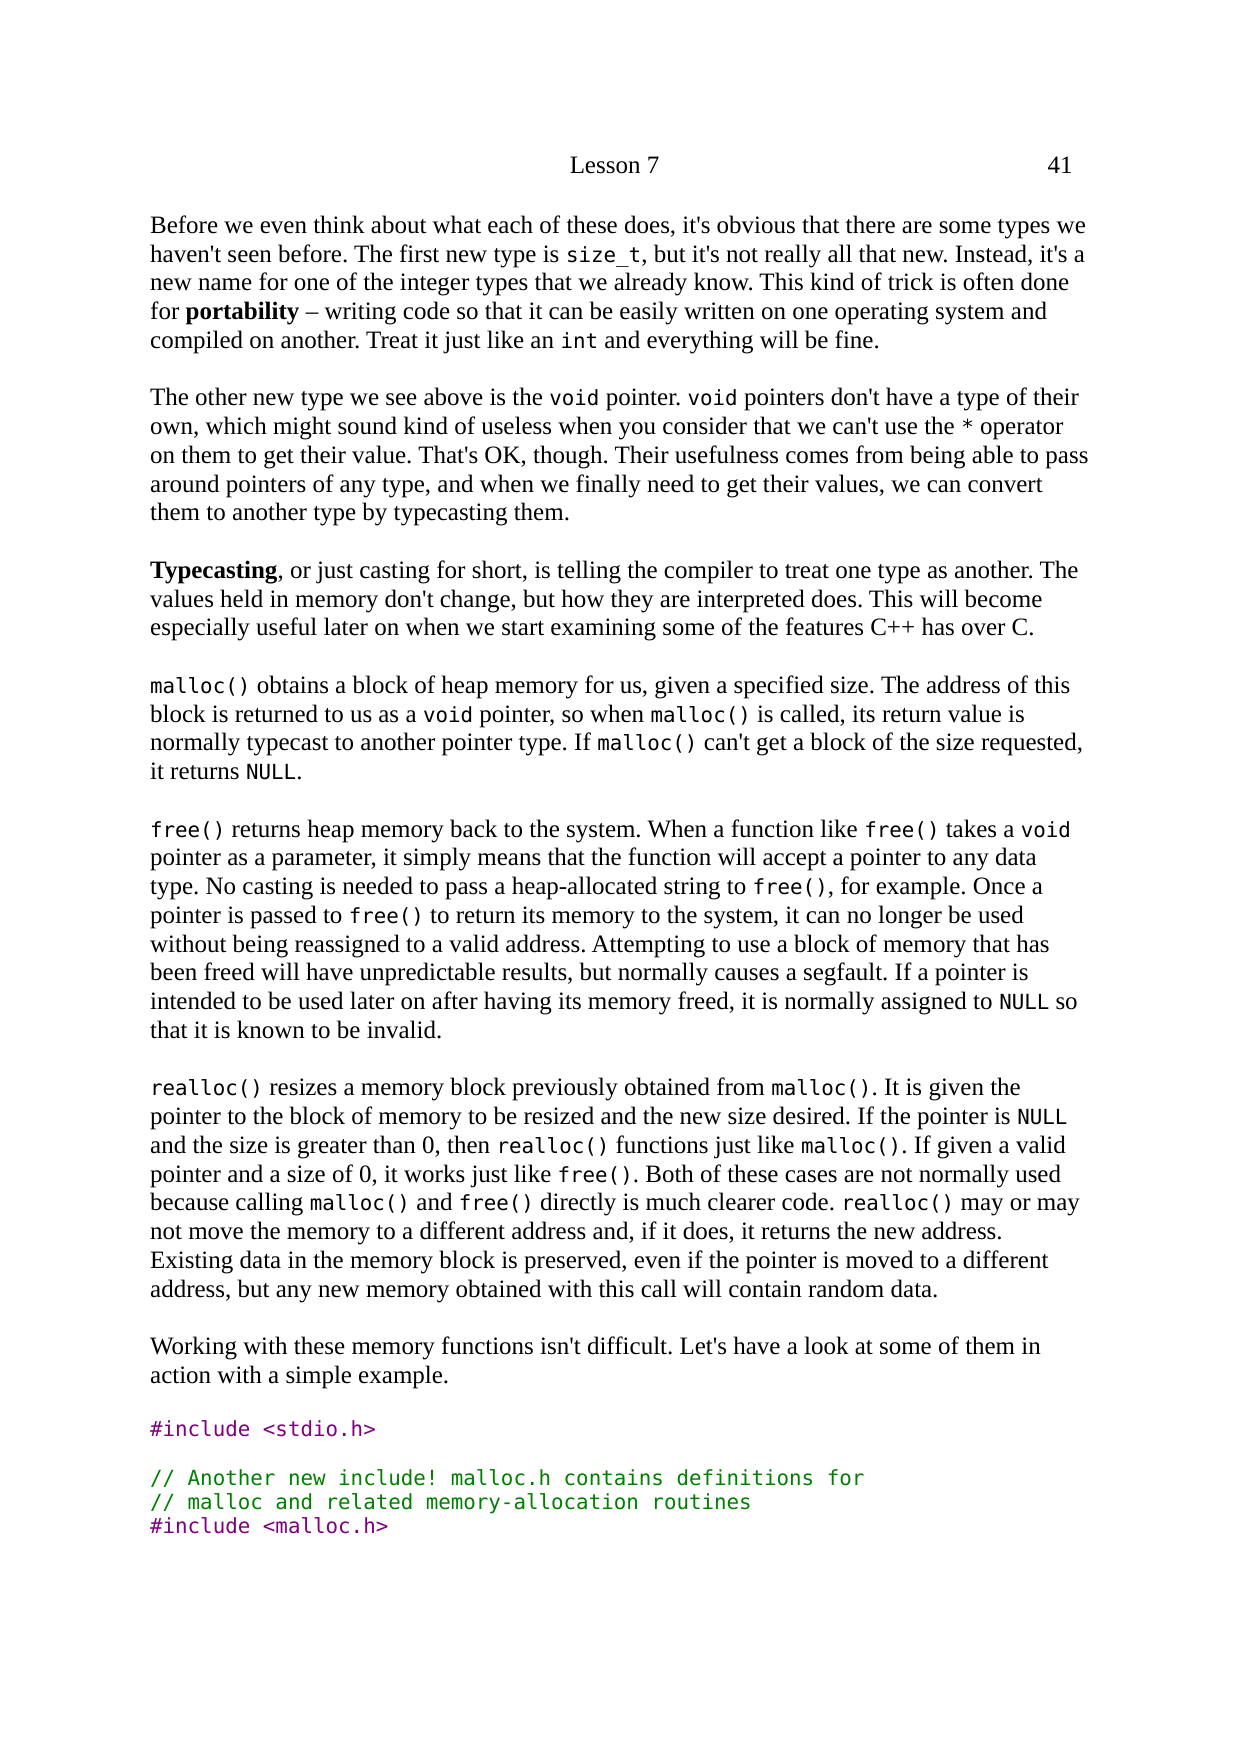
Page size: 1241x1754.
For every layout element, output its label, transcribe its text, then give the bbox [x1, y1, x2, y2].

text #include <malloc.h> [150, 1514, 1091, 1539]
text Typecasting, or just casting for short, is telling the compiler to treat one type as another. The values held in memory don't change, but how they are interpreted does. This will become especially useful later on when we start examining some of the features C++ has over C. [150, 555, 1091, 641]
text malloc() obtains a block of heap memory for us, given a specified size. The address of this block is returned to us as a void pointer, so when malloc() is called, its return value is normally typecast to another pointer type. If malloc() can't get a block of the size requested, it returns NULL. [150, 670, 1091, 785]
text Before we even think about what each of these does, it's obvious that there are some types we haven't seen before. The first new type is size_t, but it's not really all that new. Instead, it's a new name for one of the integer types that we already know. This kind of trick is often done for portability – writing code so that it can be easily written on one operating system and compiled on another. Treat it just like an int and everything will be fine. [150, 210, 1091, 354]
text The other new type we see above is the void pointer. void pointers don't have a type of their own, which might sound kind of useless when you consider that we can't use the * operator on them to get their value. That's OK, though. Their usefulness comes from being able to pass around pointers of any type, and when we finally need to get their values, we can convert them to another type by typecasting them. [150, 382, 1091, 526]
text realloc() resizes a memory block previously obtained from malloc(). It is given the pointer to the block of memory to be resized and the new size desired. If the pointer is NULL and the size is greater than 0, then realloc() functions just like malloc(). If given a valid pointer and a size of 0, it works just like free(). Both of these cases are not normally used because calling malloc() and free() directly is much clearer code. realloc() may or may not move the memory to a different address and, if it does, it returns the new address. Existing data in the memory block is preserved, even if the pointer is moved to a different address, but any new memory obtained with this call will contain random data. [150, 1072, 1091, 1302]
text free() returns heap memory back to the system. When a function like free() takes a void pointer as a parameter, it simply means that the function will accept a pointer to any data type. No casting is needed to pass a heap-allocated string to free(), for example. Once a pointer is passed to free() to return its memory to the system, it can no longer be used without being reassigned to a valid address. Attempting to use a block of memory that has been freed will have unpredictable results, but normally causes a segfault. If a pointer is intended to be used later on after having its memory freed, it is normally assigned to NULL so that it is known to be invalid. [150, 814, 1091, 1044]
text Working with these memory functions isn't difficult. Let's have a look at some of them in action with a simple example. [150, 1331, 1091, 1389]
text #include <stdio.h> [150, 1417, 1091, 1442]
text // malloc and related memory-allocation routines [150, 1490, 1091, 1514]
text // Another new include! malloc.h contains definitions for [150, 1466, 1091, 1490]
